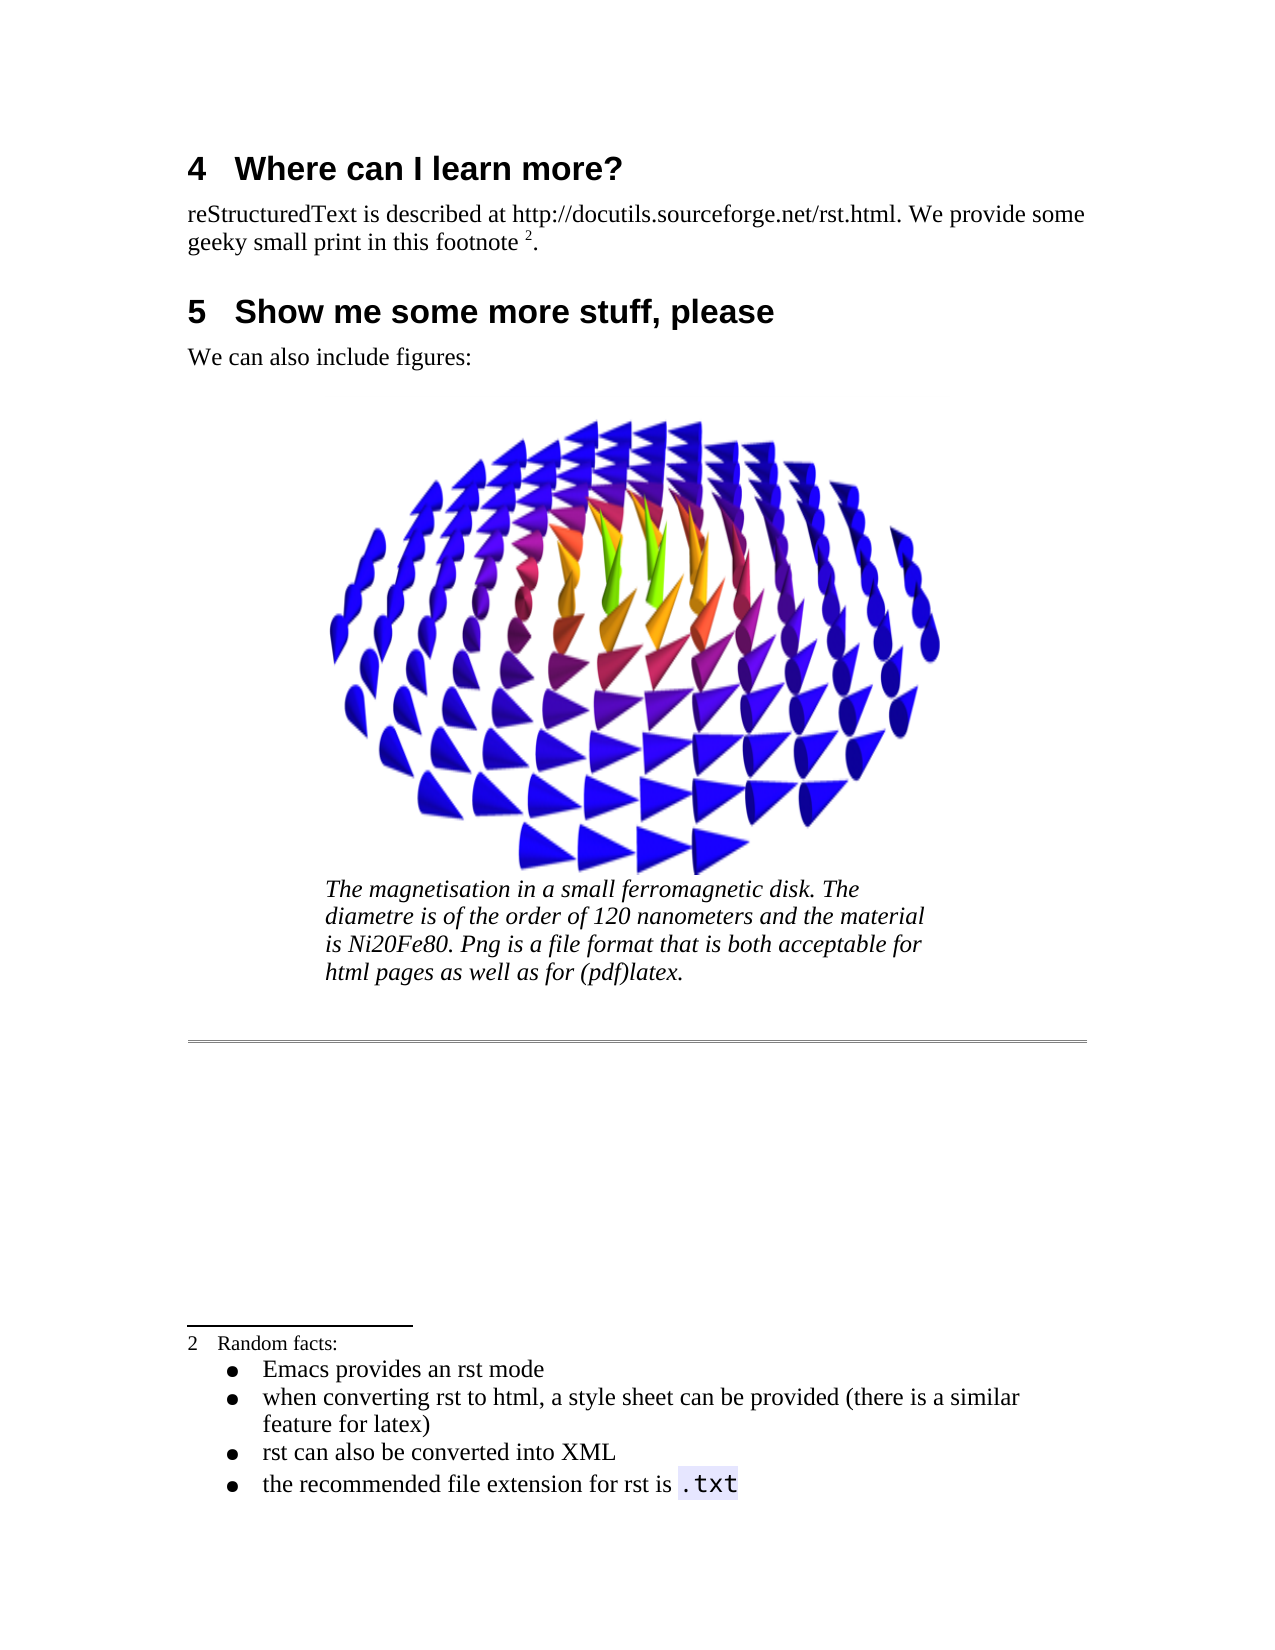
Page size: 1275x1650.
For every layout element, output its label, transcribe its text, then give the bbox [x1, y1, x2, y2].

text We can also include figures: [187, 343, 1087, 371]
list rst can also be converted into XML [225, 1438, 1087, 1466]
text The magnetisation in a small ferromagnetic disk. The diametre is of the order of 120 nanometers and the material is Ni20Fe80. Png is a file format that is both acceptable for html pages as well as for (pdf)latex. [325, 875, 950, 986]
list the recommended file extension for rst is .txt [738, 1466, 1087, 1500]
list when converting rst to html, a style sheet can be provided (there is a similar feature for latex) [225, 1383, 1087, 1438]
picture [325, 395, 951, 875]
list Emacs provides an rst mode [225, 1355, 1087, 1383]
subtitle 4 Where can I learn more? [187, 150, 1087, 187]
list the recommended file extension for rst is .txt [225, 1466, 678, 1500]
text reStructuredText is described at http://docutils.sourceforge.net/rst.html. We provide some geeky small print in this footnote . [187, 200, 1087, 255]
text Random facts: [187, 1332, 1087, 1355]
subtitle 5 Show me some more stuff, please [187, 293, 1087, 330]
